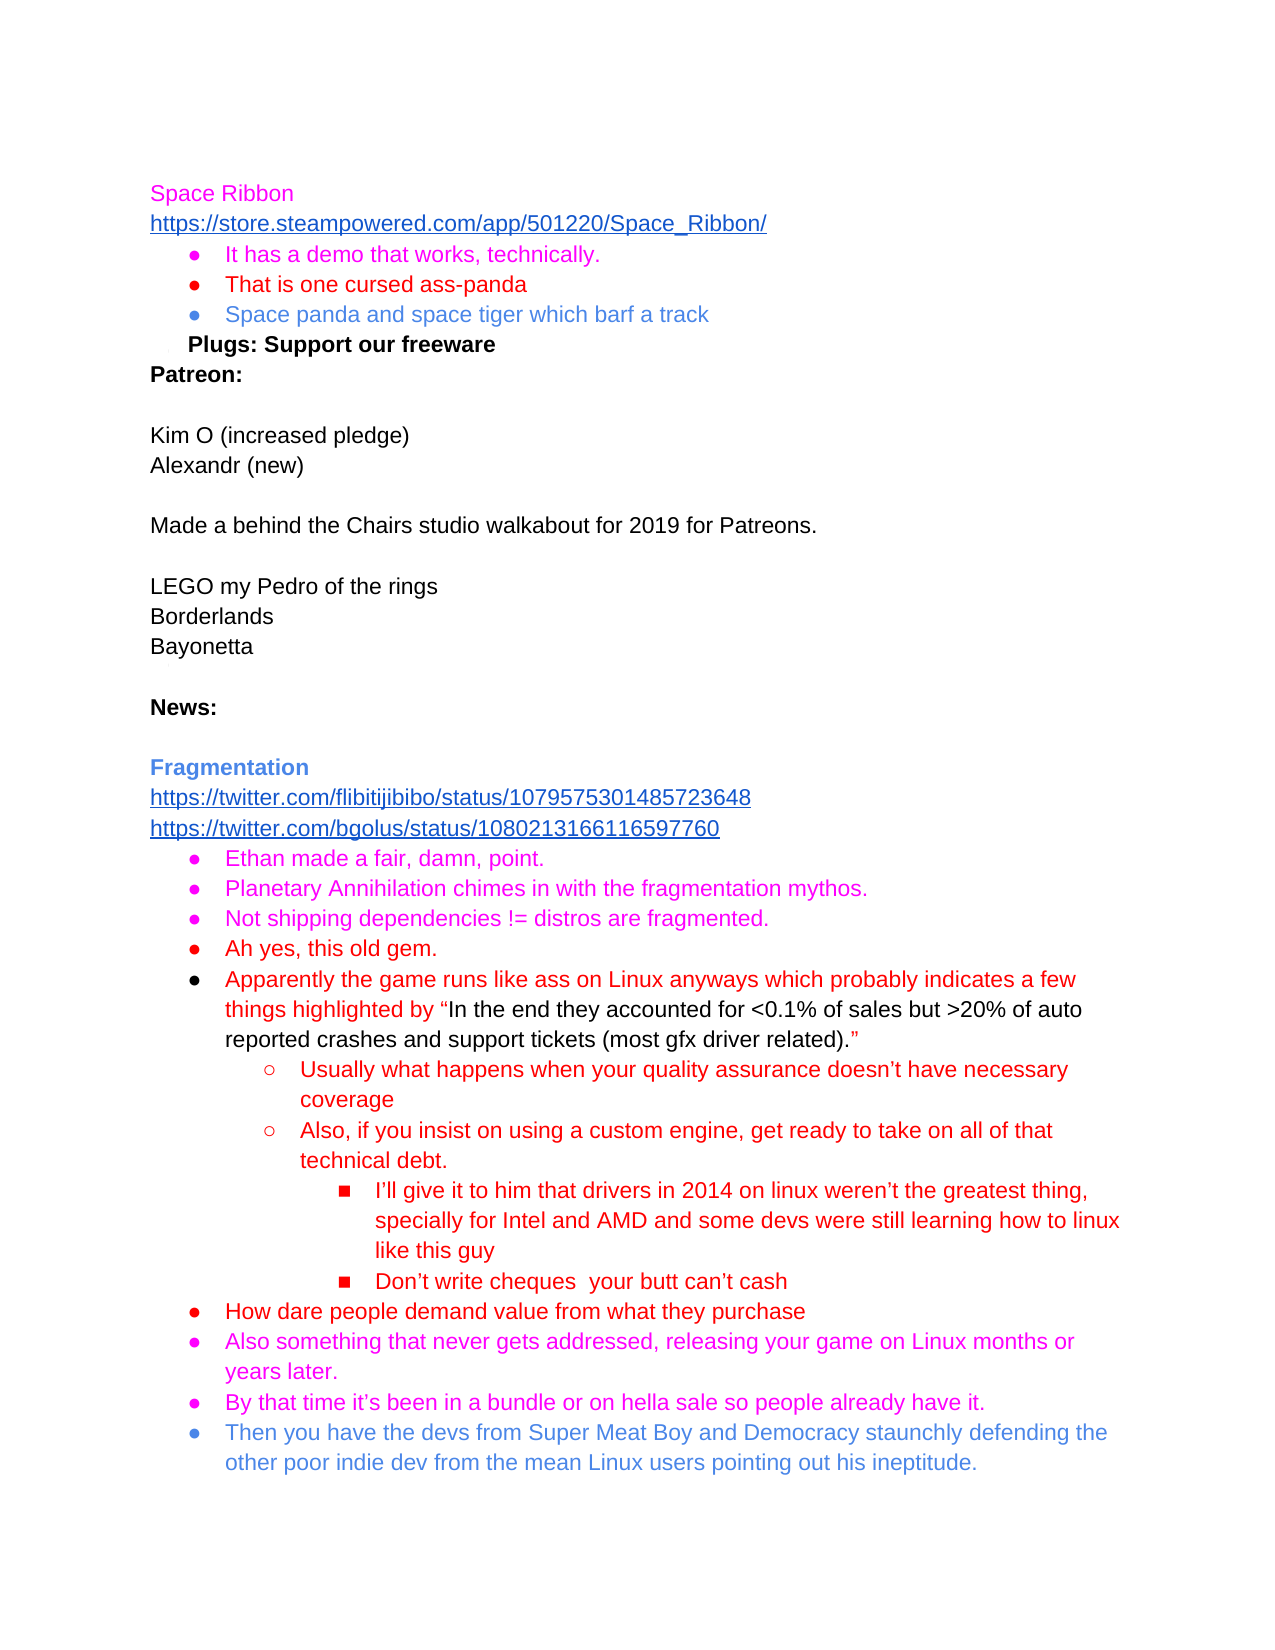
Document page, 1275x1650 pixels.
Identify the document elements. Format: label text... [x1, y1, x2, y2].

text LEGO my Pedro of the rings [150, 573, 1125, 599]
list I’ll give it to him that drivers in 2014 on linux weren’t the greatest thing, specially for Intel and AMD and some devs were still learning how to linux like this guy [337, 1177, 1125, 1264]
list How dare people demand value from what they purchase [187, 1298, 1125, 1324]
text News: [150, 694, 1125, 720]
list Then you have the devs from Super Meat Boy and Democracy staunchly defending the other poor indie dev from the mean Linux users pointing out his ineptitude. [187, 1419, 1125, 1475]
text Kim O (increased pledge) [150, 422, 1125, 448]
list Also, if you insist on using a custom engine, get ready to take on all of that technical debt. [262, 1117, 1125, 1173]
text Alexandr (new) [150, 452, 1125, 478]
list Ethan made a fair, damn, point. [187, 845, 1125, 871]
list That is one cursed ass-panda [187, 271, 1125, 297]
text https://twitter.com/flibitijibibo/status/1079575301485723648 [150, 784, 1125, 811]
text Bayonetta [150, 633, 1125, 660]
text https://twitter.com/bgolus/status/1080213166116597760 [150, 814, 1125, 841]
list Not shipping dependencies != distros are fragmented. [187, 905, 1125, 932]
list Also something that never gets addressed, releasing your game on Linux months or years later. [187, 1328, 1125, 1385]
text Plugs: Support our freeware [150, 331, 1125, 358]
text Space Ribbon [150, 180, 1125, 207]
text Made a behind the Chairs studio walkabout for 2019 for Patreons. [150, 512, 1125, 539]
text Borderlands [150, 603, 1125, 629]
list By that time it’s been in a bundle or on hella sale so people already have it. [187, 1388, 1125, 1415]
list It has a demo that works, technically. [187, 241, 1125, 267]
list Space panda and space tiger which barf a track [187, 301, 1125, 327]
text Patreon: [150, 361, 1125, 388]
text Fragmentation [150, 754, 1125, 781]
list Planetary Annihilation chimes in with the fragmentation mythos. [187, 875, 1125, 901]
list Don’t write cheques your butt can’t cash [337, 1268, 1125, 1294]
text https://store.steampowered.com/app/501220/Space_Ribbon/ [150, 210, 1125, 237]
list Ah yes, this old gem. [187, 935, 1125, 962]
list Apparently the game runs like ass on Linux anyways which probably indicates a few things highlighted by “In the end they accounted for <0.1% of sales but >20% of auto reported crashes and support tickets (most gfx driver related).” [187, 966, 1125, 1052]
list Usually what happens when your quality assurance doesn’t have necessary coverage [262, 1056, 1125, 1113]
